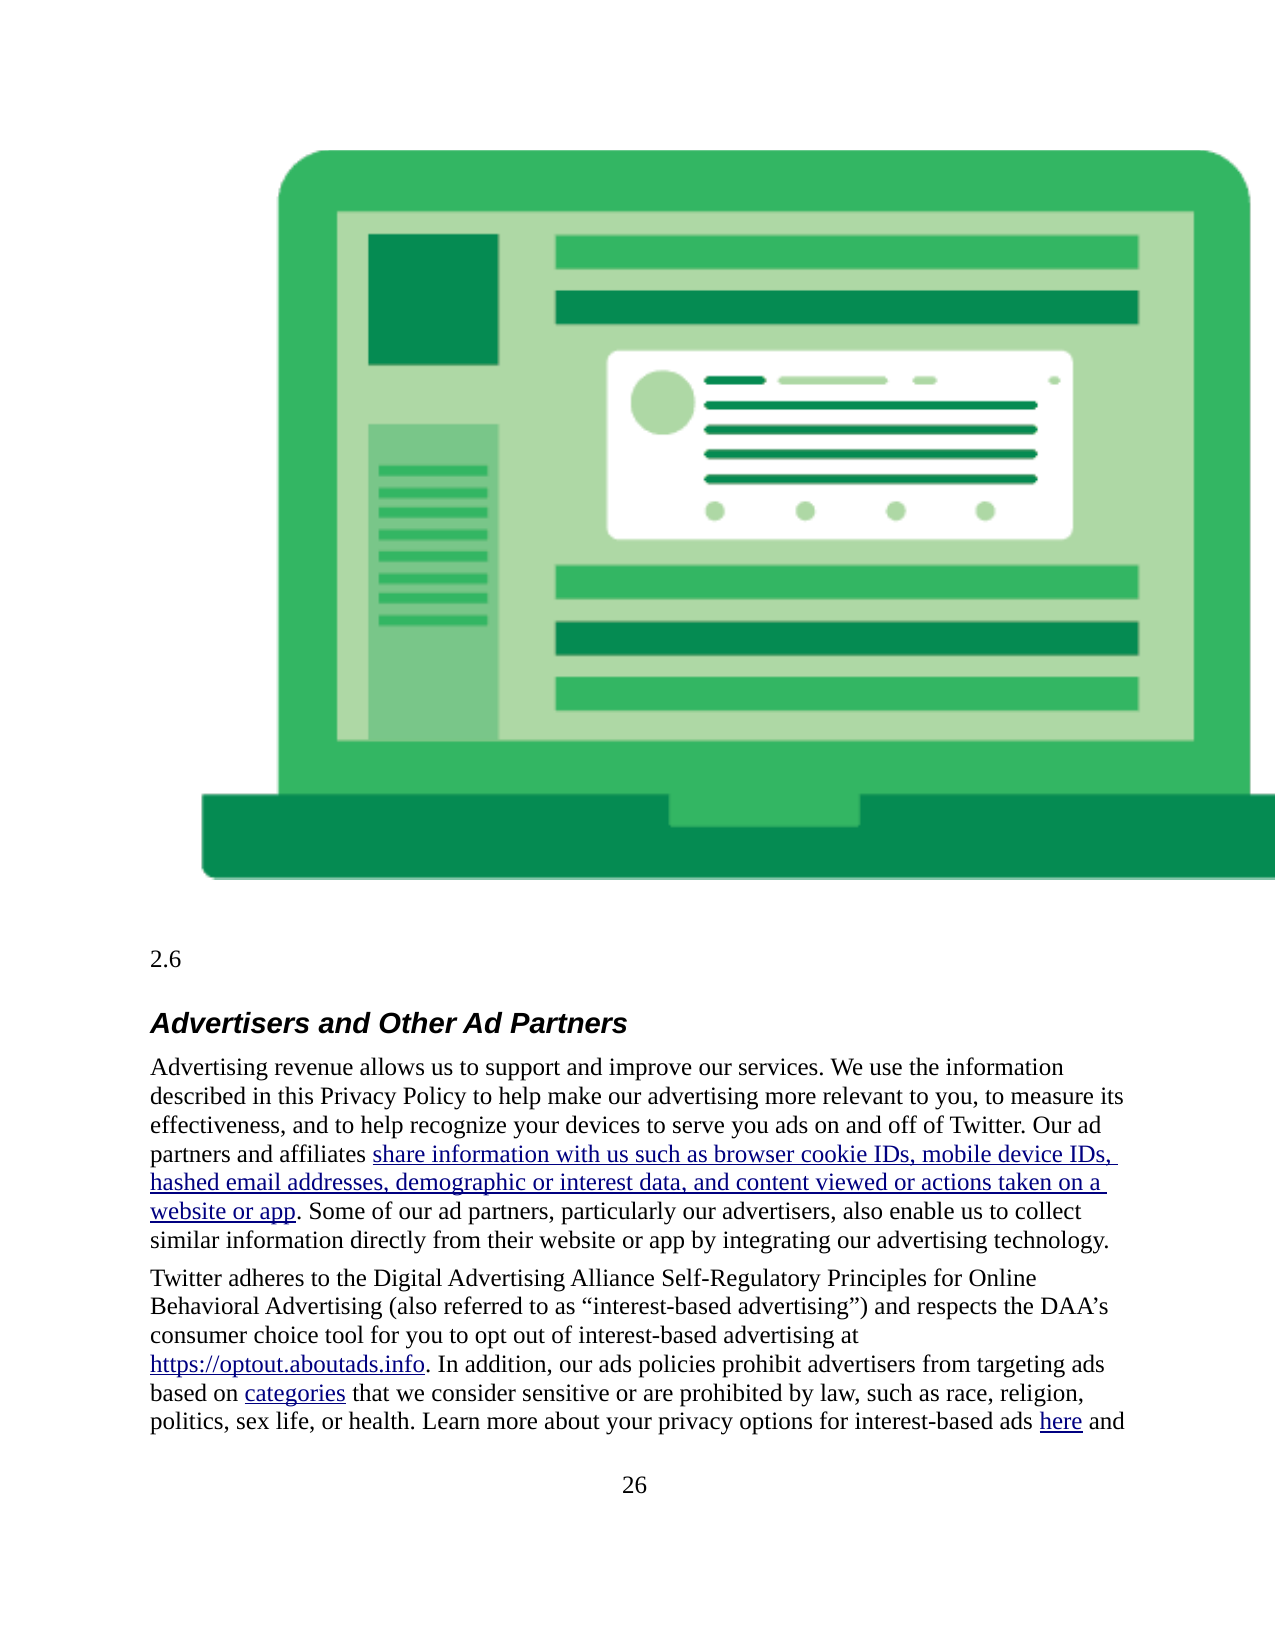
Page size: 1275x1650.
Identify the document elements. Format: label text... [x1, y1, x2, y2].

subtitle Advertisers and Other Ad Partners [150, 1006, 1125, 1040]
picture [150, 150, 1275, 880]
text Advertising revenue allows us to support and improve our services. We use the information described in this Privacy Policy to help make our advertising more relevant to you, to measure its effectiveness, and to help recognize your devices to serve you ads on and off of Twitter. Our ad partners and affiliates share information with us such as browser cookie IDs, mobile device IDs, hashed email addresses, demographic or interest data, and content viewed or actions taken on a website or app. Some of our ad partners, particularly our advertisers, also enable us to collect similar information directly from their website or app by integrating our advertising technology. [150, 1052, 1125, 1254]
text 2.6 [150, 944, 1125, 972]
text Twitter adheres to the Digital Advertising Alliance Self-Regulatory Principles for Online Behavioral Advertising (also referred to as “interest-based advertising”) and respects the DAA’s consumer choice tool for you to opt out of interest-based advertising at https://optout.aboutads.info. In addition, our ads policies prohibit advertisers from targeting ads based on categories that we consider sensitive or are prohibited by law, such as race, religion, politics, sex life, or health. Learn more about your privacy options for interest-based ads here and [150, 1263, 1125, 1435]
